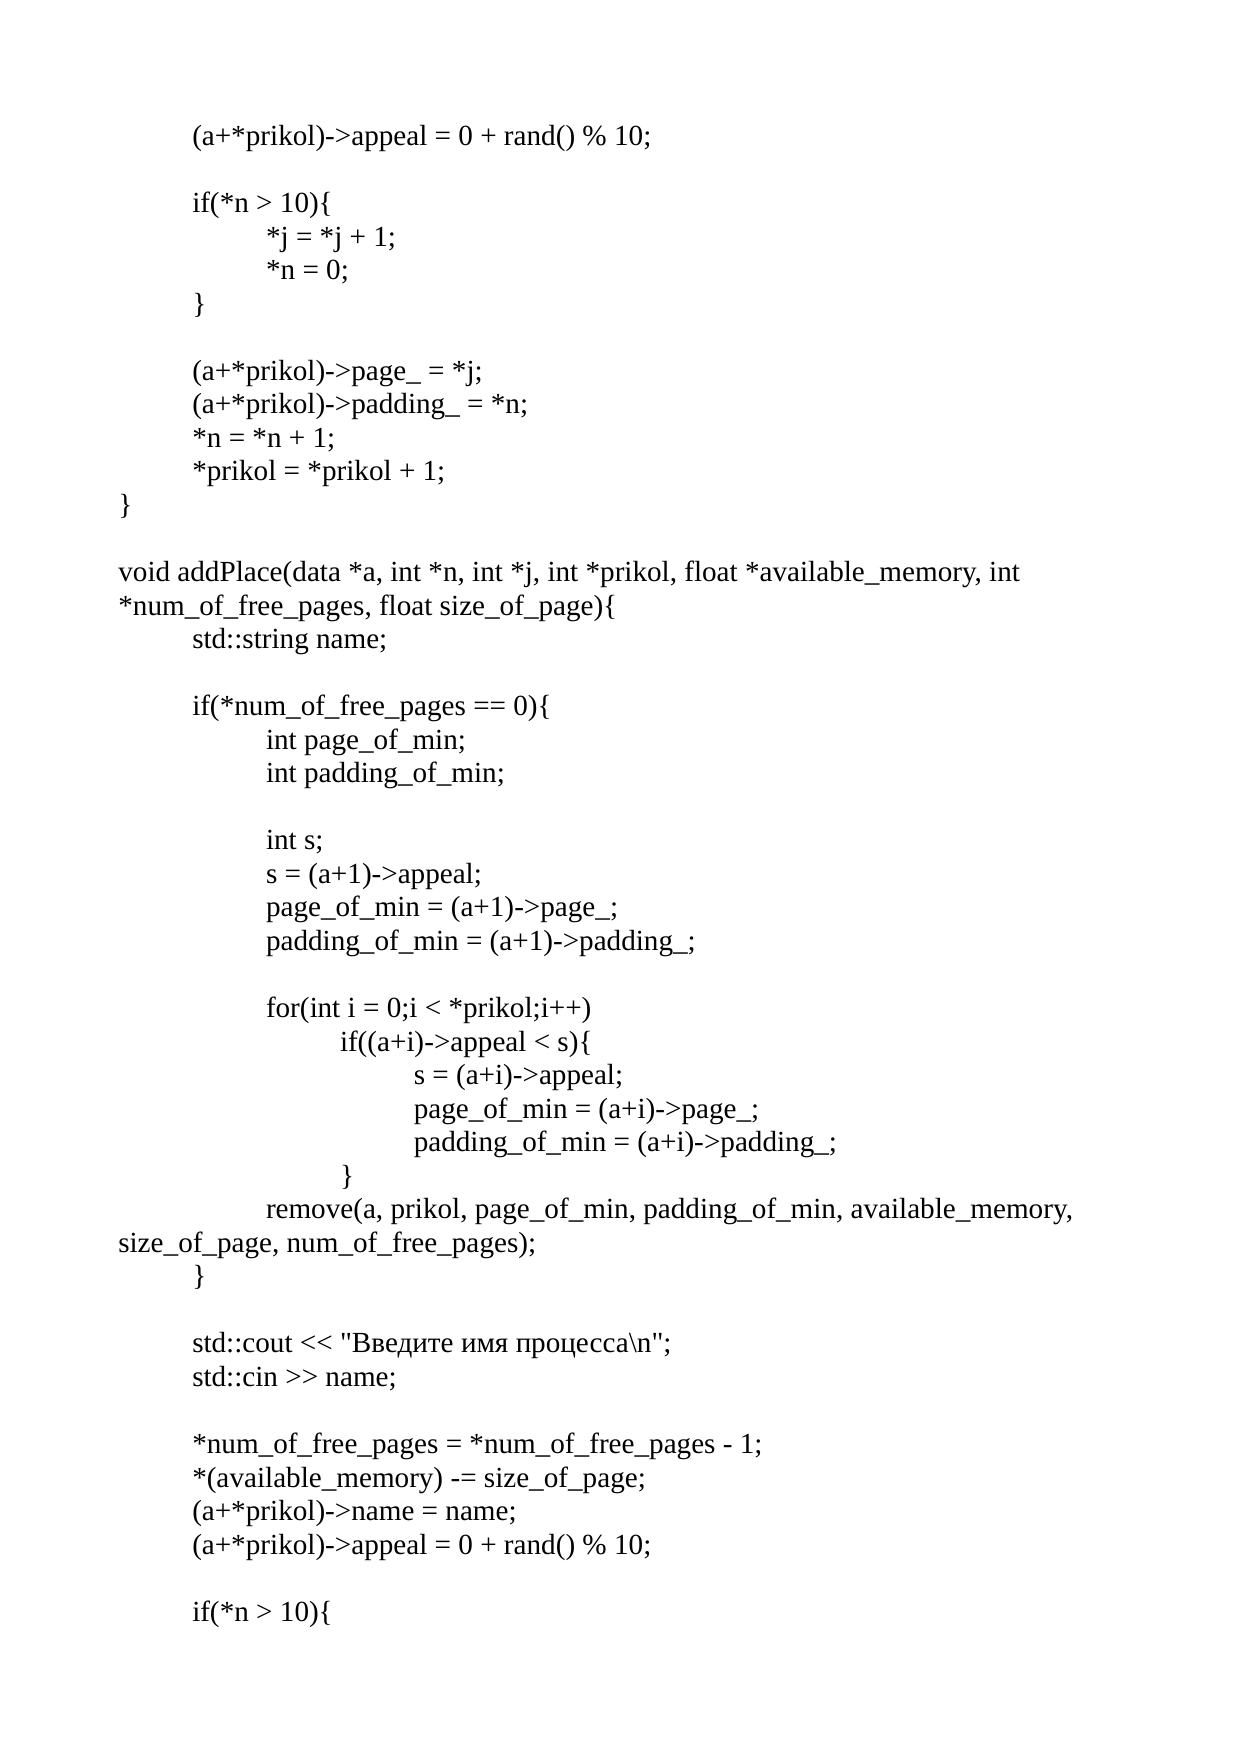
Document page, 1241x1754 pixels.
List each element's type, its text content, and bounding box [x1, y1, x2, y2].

text } [118, 487, 1122, 521]
text int s; [118, 822, 1122, 856]
text } [118, 1258, 1122, 1292]
text *j = *j + 1; [118, 219, 1122, 252]
text s = (a+1)->appeal; [118, 856, 1122, 889]
text padding_of_min = (a+1)->padding_; [118, 923, 1122, 957]
text (a+*prikol)->page_ = *j; [118, 353, 1122, 386]
text std::string name; [118, 621, 1122, 655]
text if((a+i)->appeal < s){ [118, 1024, 1122, 1057]
text page_of_min = (a+1)->page_; [118, 889, 1122, 923]
text s = (a+i)->appeal; [118, 1057, 1122, 1091]
text *n = *n + 1; [118, 420, 1122, 453]
text void addPlace(data *a, int *n, int *j, int *prikol, float *available_memory, int *num_of_free_pages, float size_of_page){ [118, 554, 1122, 621]
text (a+*prikol)->name = name; [118, 1493, 1122, 1527]
text *n = 0; [118, 252, 1122, 286]
text remove(a, prikol, page_of_min, padding_of_min, available_memory, size_of_page, num_of_free_pages); [118, 1191, 1122, 1258]
text for(int i = 0;i < *prikol;i++) [118, 990, 1122, 1024]
text *num_of_free_pages = *num_of_free_pages - 1; [118, 1426, 1122, 1460]
text } [118, 1158, 1122, 1191]
text padding_of_min = (a+i)->padding_; [118, 1124, 1122, 1158]
text if(*n > 10){ [118, 1594, 1122, 1627]
text int page_of_min; [118, 722, 1122, 755]
text page_of_min = (a+i)->page_; [118, 1091, 1122, 1124]
text (a+*prikol)->padding_ = *n; [118, 386, 1122, 420]
text int padding_of_min; [118, 755, 1122, 789]
text if(*num_of_free_pages == 0){ [118, 688, 1122, 722]
text *prikol = *prikol + 1; [118, 453, 1122, 487]
text (a+*prikol)->appeal = 0 + rand() % 10; [118, 118, 1122, 152]
text std::cout << "Введите имя процесса\n"; [118, 1326, 1122, 1359]
text if(*n > 10){ [118, 185, 1122, 219]
text } [118, 286, 1122, 319]
text std::cin >> name; [118, 1359, 1122, 1393]
text (a+*prikol)->appeal = 0 + rand() % 10; [118, 1527, 1122, 1560]
text *(available_memory) -= size_of_page; [118, 1460, 1122, 1493]
